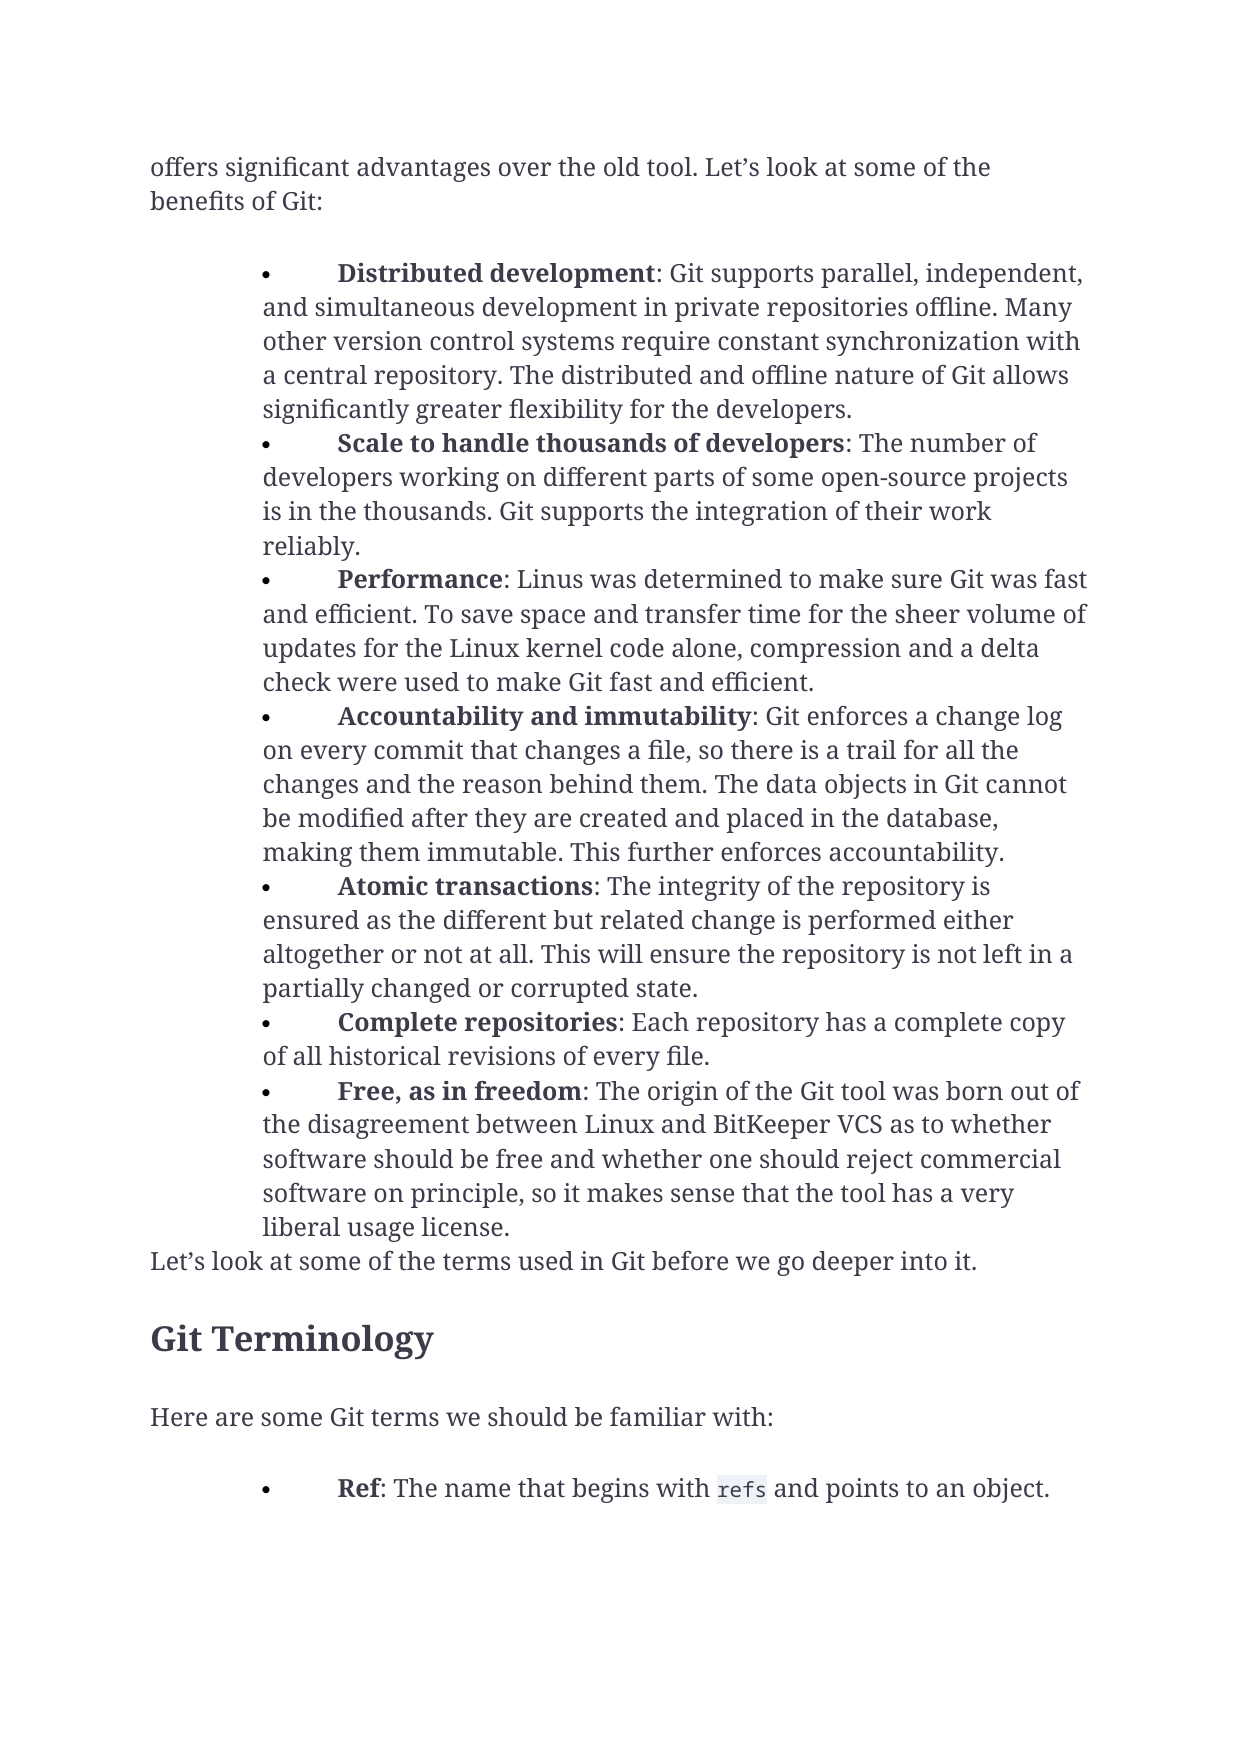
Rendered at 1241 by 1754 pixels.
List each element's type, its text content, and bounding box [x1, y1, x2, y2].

list Complete repositories: Each repository has a complete copy of all historical revisions of every file. [262, 1005, 1090, 1073]
list Scale to handle thousands of developers: The number of developers working on different parts of some open-source projects is in the thousands. Git supports the integration of their work reliably. [262, 426, 1090, 562]
text Let’s look at some of the terms used in Git before we go deeper into it. [150, 1243, 1090, 1277]
list Accountability and immutability: Git enforces a change log on every commit that changes a file, so there is a trail for all the changes and the reason behind them. The data objects in Git cannot be modified after they are created and placed in the database, making them immutable. This further enforces accountability. [262, 698, 1090, 869]
subtitle Git Terminology [150, 1315, 1090, 1362]
list Performance: Linus was determined to make sure Git was fast and efficient. To save space and transfer time for the sheer volume of updates for the Linux kernel code alone, compression and a delta check were used to make Git fast and efficient. [262, 562, 1090, 698]
list Distributed development: Git supports parallel, independent, and simultaneous development in private repositories offline. Many other version control systems require constant synchronization with a central repository. The distributed and offline nature of Git allows significantly greater flexibility for the developers. [262, 256, 1090, 426]
list Atomic transactions: The integrity of the repository is ensured as the different but related change is performed either altogether or not at all. This will ensure the repository is not left in a partially changed or corrupted state. [262, 869, 1090, 1005]
text Here are some Git terms we should be familiar with: [150, 1399, 1090, 1433]
text offers significant advantages over the old tool. Let’s look at some of the benefits of Git: [150, 150, 1090, 218]
list Ref: The name that begins with refs and points to an object. [262, 1471, 1090, 1505]
list Free, as in freedom: The origin of the Git tool was born out of the disagreement between Linux and BitKeeper VCS as to whether software should be free and whether one should reject commercial software on principle, so it makes sense that the tool has a very liberal usage license. [262, 1073, 1090, 1243]
